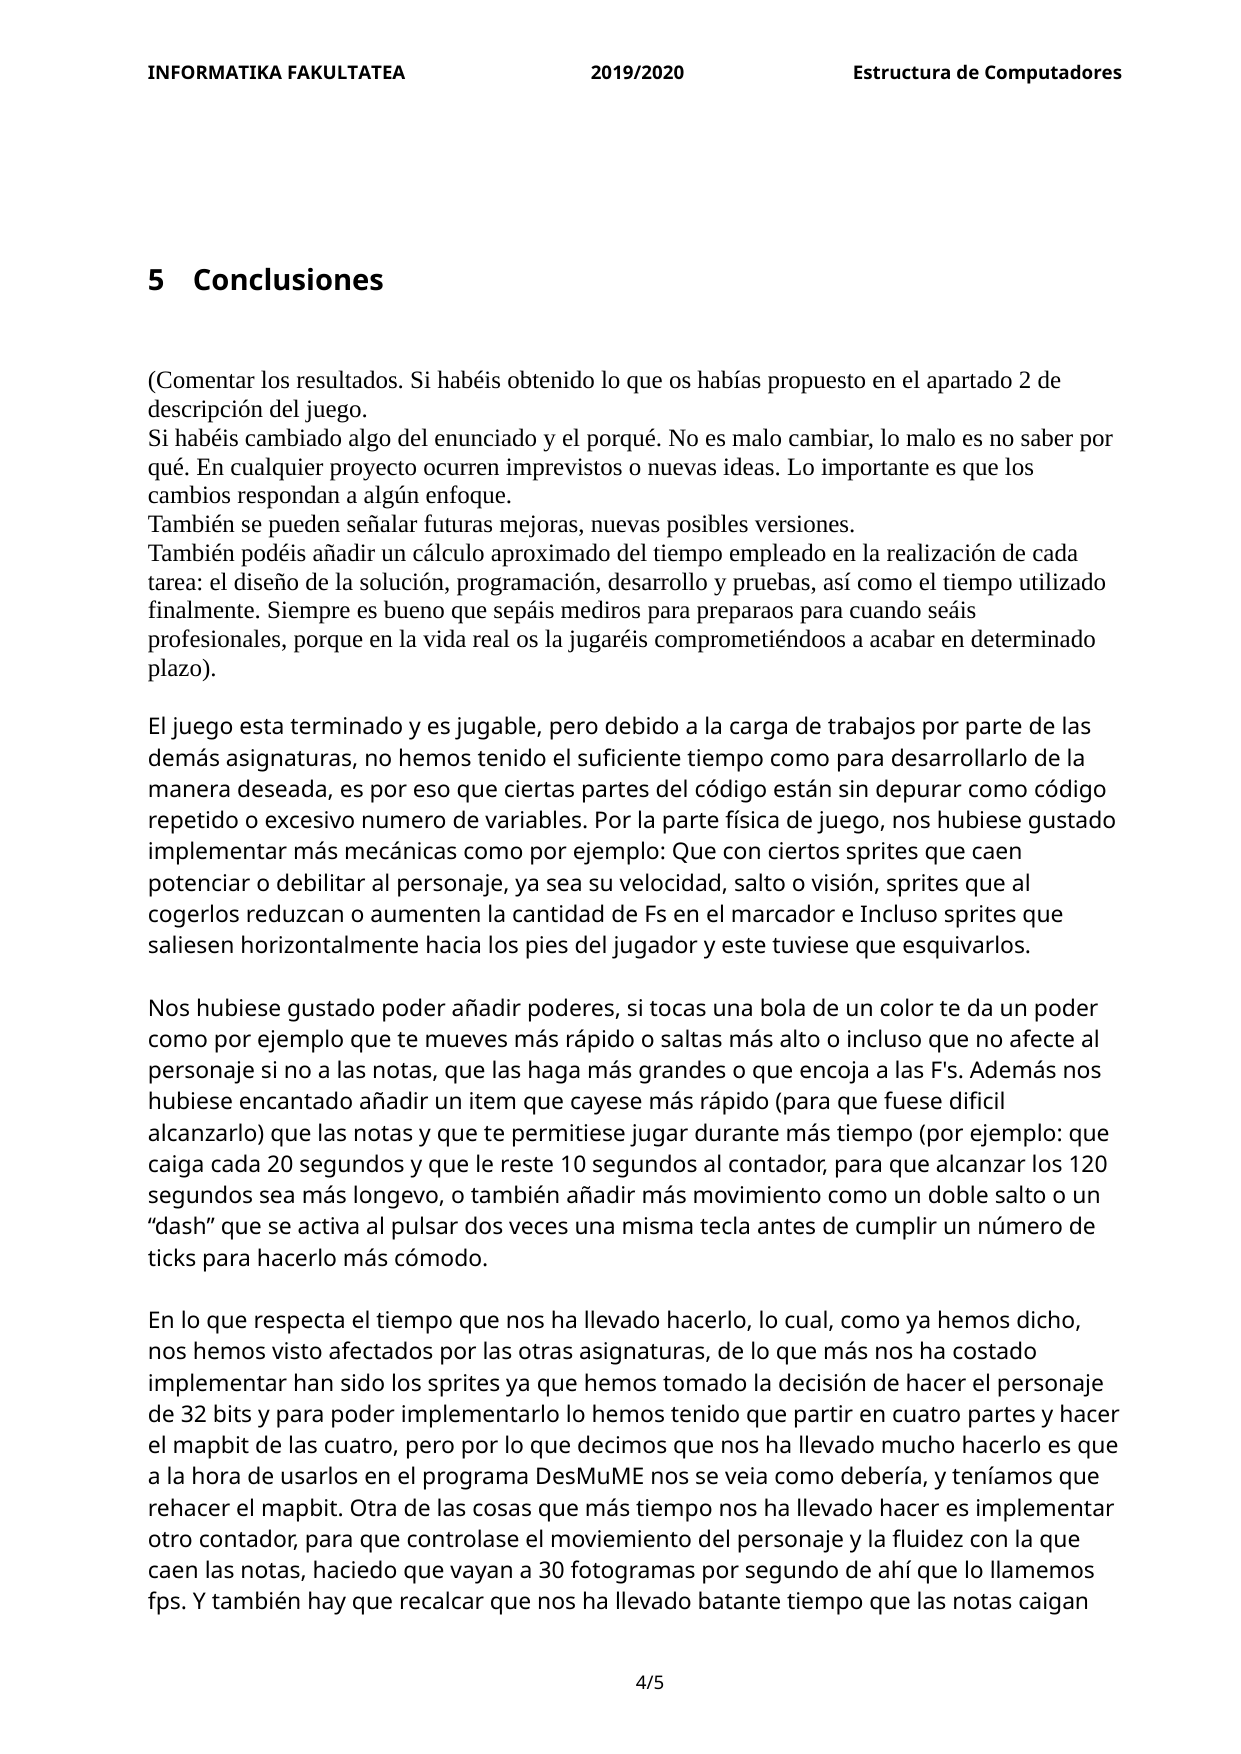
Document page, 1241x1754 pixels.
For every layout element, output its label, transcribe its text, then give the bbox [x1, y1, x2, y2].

text También podéis añadir un cálculo aproximado del tiempo empleado en la realización de cada tarea: el diseño de la solución, programación, desarrollo y pruebas, así como el tiempo utilizado finalmente. Siempre es bueno que sepáis mediros para preparaos para cuando seáis profesionales, porque en la vida real os la jugaréis comprometiéndoos a acabar en determinado plazo). [148, 538, 1122, 682]
text El juego esta terminado y es jugable, pero debido a la carga de trabajos por parte de las demás asignaturas, no hemos tenido el suficiente tiempo como para desarrollarlo de la manera deseada, es por eso que ciertas partes del código están sin depurar como código repetido o excesivo numero de variables. Por la parte física de juego, nos hubiese gustado implementar más mecánicas como por ejemplo: Que con ciertos sprites que caen potenciar o debilitar al personaje, ya sea su velocidad, salto o visión, sprites que al cogerlos reduzcan o aumenten la cantidad de Fs en el marcador e Incluso sprites que saliesen horizontalmente hacia los pies del jugador y este tuviese que esquivarlos. [148, 710, 1122, 960]
text También se pueden señalar futuras mejoras, nuevas posibles versiones. [148, 509, 1122, 538]
text Si habéis cambiado algo del enunciado y el porqué. No es malo cambiar, lo malo es no saber por qué. En cualquier proyecto ocurren imprevistos o nuevas ideas. Lo importante es que los cambios respondan a algún enfoque. [148, 423, 1122, 509]
text (Comentar los resultados. Si habéis obtenido lo que os habías propuesto en el apartado 2 de descripción del juego. [148, 365, 1122, 423]
text Nos hubiese gustado poder añadir poderes, si tocas una bola de un color te da un poder como por ejemplo que te mueves más rápido o saltas más alto o incluso que no afecte al personaje si no a las notas, que las haga más grandes o que encoja a las F's. Además nos hubiese encantado añadir un item que cayese más rápido (para que fuese dificil alcanzarlo) que las notas y que te permitiese jugar durante más tiempo (por ejemplo: que caiga cada 20 segundos y que le reste 10 segundos al contador, para que alcanzar los 120 segundos sea más longevo, o también añadir más movimiento como un doble salto o un “dash” que se activa al pulsar dos veces una misma tecla antes de cumplir un número de ticks para hacerlo más cómodo. [148, 992, 1122, 1273]
text En lo que respecta el tiempo que nos ha llevado hacerlo, lo cual, como ya hemos dicho, nos hemos visto afectados por las otras asignaturas, de lo que más nos ha costado implementar han sido los sprites ya que hemos tomado la decisión de hacer el personaje de 32 bits y para poder implementarlo lo hemos tenido que partir en cuatro partes y hacer el mapbit de las cuatro, pero por lo que decimos que nos ha llevado mucho hacerlo es que a la hora de usarlos en el programa DesMuME nos se veia como debería, y teníamos que rehacer el mapbit. Otra de las cosas que más tiempo nos ha llevado hacer es implementar otro contador, para que controlase el moviemiento del personaje y la fluidez con la que caen las notas, haciedo que vayan a 30 fotogramas por segundo de ahí que lo llamemos fps. Y también hay que recalcar que nos ha llevado batante tiempo que las notas caigan [148, 1304, 1122, 1617]
subtitle Conclusiones [148, 259, 1122, 299]
